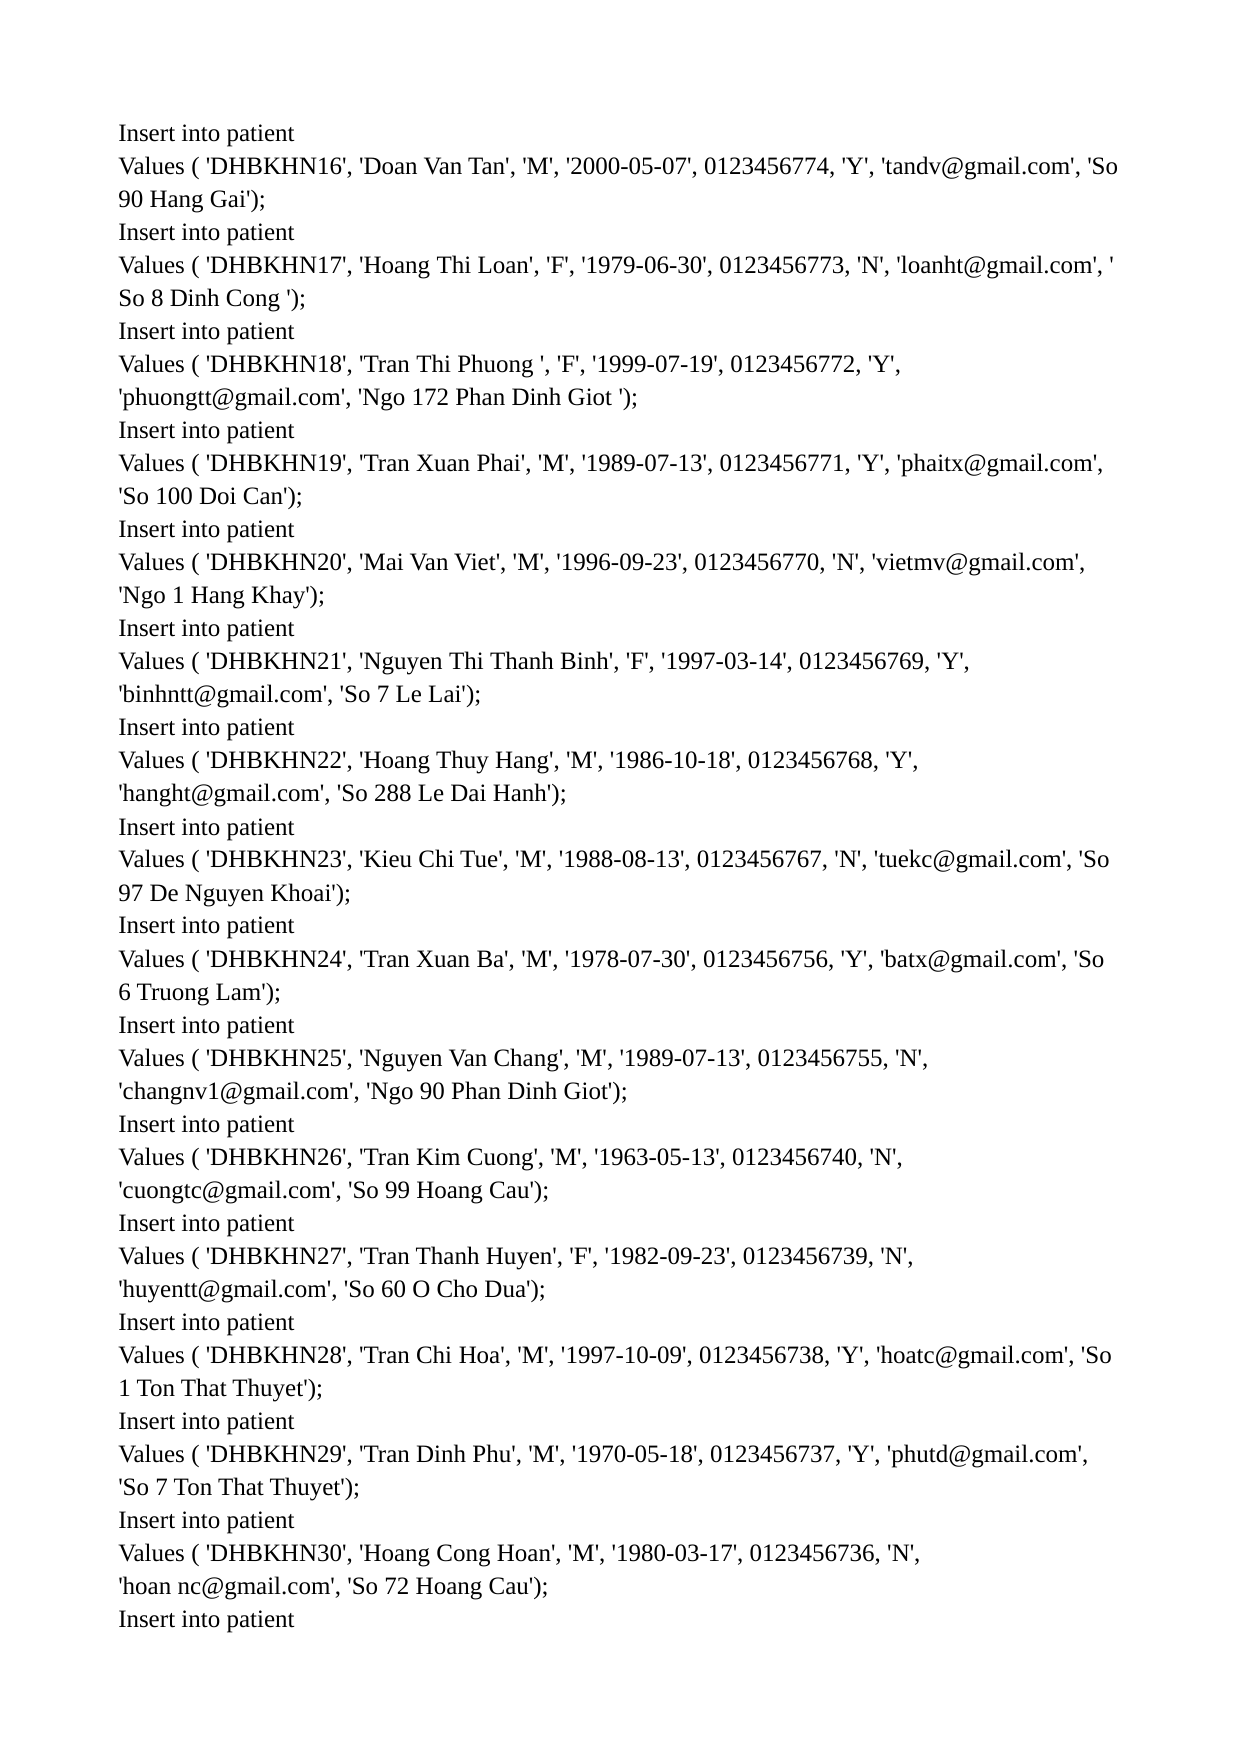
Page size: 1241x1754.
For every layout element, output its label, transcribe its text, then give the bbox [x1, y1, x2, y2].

text Values ( 'DHBKHN25', 'Nguyen Van Chang', 'M', '1989-07-13', 0123456755, 'N', 'changnv1@gmail.com', 'Ngo 90 Phan Dinh Giot'); [118, 1043, 1122, 1104]
text Values ( 'DHBKHN26', 'Tran Kim Cuong', 'M', '1963-05-13', 0123456740, 'N', 'cuongtc@gmail.com', 'So 99 Hoang Cau'); [118, 1142, 1122, 1203]
text Values ( 'DHBKHN20', 'Mai Van Viet', 'M', '1996-09-23', 0123456770, 'N', 'vietmv@gmail.com', 'Ngo 1 Hang Khay'); [118, 547, 1122, 609]
text Insert into patient [118, 415, 1122, 444]
text Values ( 'DHBKHN16', 'Doan Van Tan', 'M', '2000-05-07', 0123456774, 'Y', 'tandv@gmail.com', 'So 90 Hang Gai'); [118, 151, 1122, 213]
text Insert into patient [118, 712, 1122, 741]
text Values ( 'DHBKHN29', 'Tran Dinh Phu', 'M', '1970-05-18', 0123456737, 'Y', 'phutd@gmail.com', 'So 7 Ton That Thuyet'); [118, 1439, 1122, 1501]
text Insert into patient [118, 1307, 1122, 1336]
text Insert into patient [118, 613, 1122, 642]
text Values ( 'DHBKHN28', 'Tran Chi Hoa', 'M', '1997-10-09', 0123456738, 'Y', 'hoatc@gmail.com', 'So 1 Ton That Thuyet'); [118, 1340, 1122, 1402]
text Values ( 'DHBKHN17', 'Hoang Thi Loan', 'F', '1979-06-30', 0123456773, 'N', 'loanht@gmail.com', ' So 8 Dinh Cong '); [118, 250, 1122, 312]
text Insert into patient [118, 217, 1122, 246]
text Insert into patient [118, 316, 1122, 345]
text Values ( 'DHBKHN30', 'Hoang Cong Hoan', 'M', '1980-03-17', 0123456736, 'N', 'hoan nc@gmail.com', 'So 72 Hoang Cau'); [118, 1538, 1122, 1600]
text Values ( 'DHBKHN27', 'Tran Thanh Huyen', 'F', '1982-09-23', 0123456739, 'N', 'huyentt@gmail.com', 'So 60 O Cho Dua'); [118, 1241, 1122, 1303]
text Insert into patient [118, 1208, 1122, 1237]
text Insert into patient [118, 911, 1122, 939]
text Insert into patient [118, 118, 1122, 147]
text Insert into patient [118, 514, 1122, 543]
text Insert into patient [118, 1010, 1122, 1038]
text Values ( 'DHBKHN19', 'Tran Xuan Phai', 'M', '1989-07-13', 0123456771, 'Y', 'phaitx@gmail.com', 'So 100 Doi Can'); [118, 448, 1122, 510]
text Insert into patient [118, 1109, 1122, 1137]
text Insert into patient [118, 812, 1122, 840]
text Insert into patient [118, 1406, 1122, 1435]
text Values ( 'DHBKHN23', 'Kieu Chi Tue', 'M', '1988-08-13', 0123456767, 'N', 'tuekc@gmail.com', 'So 97 De Nguyen Khoai'); [118, 844, 1122, 906]
text Insert into patient [118, 1604, 1122, 1633]
text Values ( 'DHBKHN21', 'Nguyen Thi Thanh Binh', 'F', '1997-03-14', 0123456769, 'Y', 'binhntt@gmail.com', 'So 7 Le Lai'); [118, 646, 1122, 708]
text Values ( 'DHBKHN18', 'Tran Thi Phuong ', 'F', '1999-07-19', 0123456772, 'Y', 'phuongtt@gmail.com', 'Ngo 172 Phan Dinh Giot '); [118, 349, 1122, 411]
text Values ( 'DHBKHN24', 'Tran Xuan Ba', 'M', '1978-07-30', 0123456756, 'Y', 'batx@gmail.com', 'So 6 Truong Lam'); [118, 944, 1122, 1005]
text Insert into patient [118, 1505, 1122, 1534]
text Values ( 'DHBKHN22', 'Hoang Thuy Hang', 'M', '1986-10-18', 0123456768, 'Y', 'hanght@gmail.com', 'So 288 Le Dai Hanh'); [118, 746, 1122, 807]
